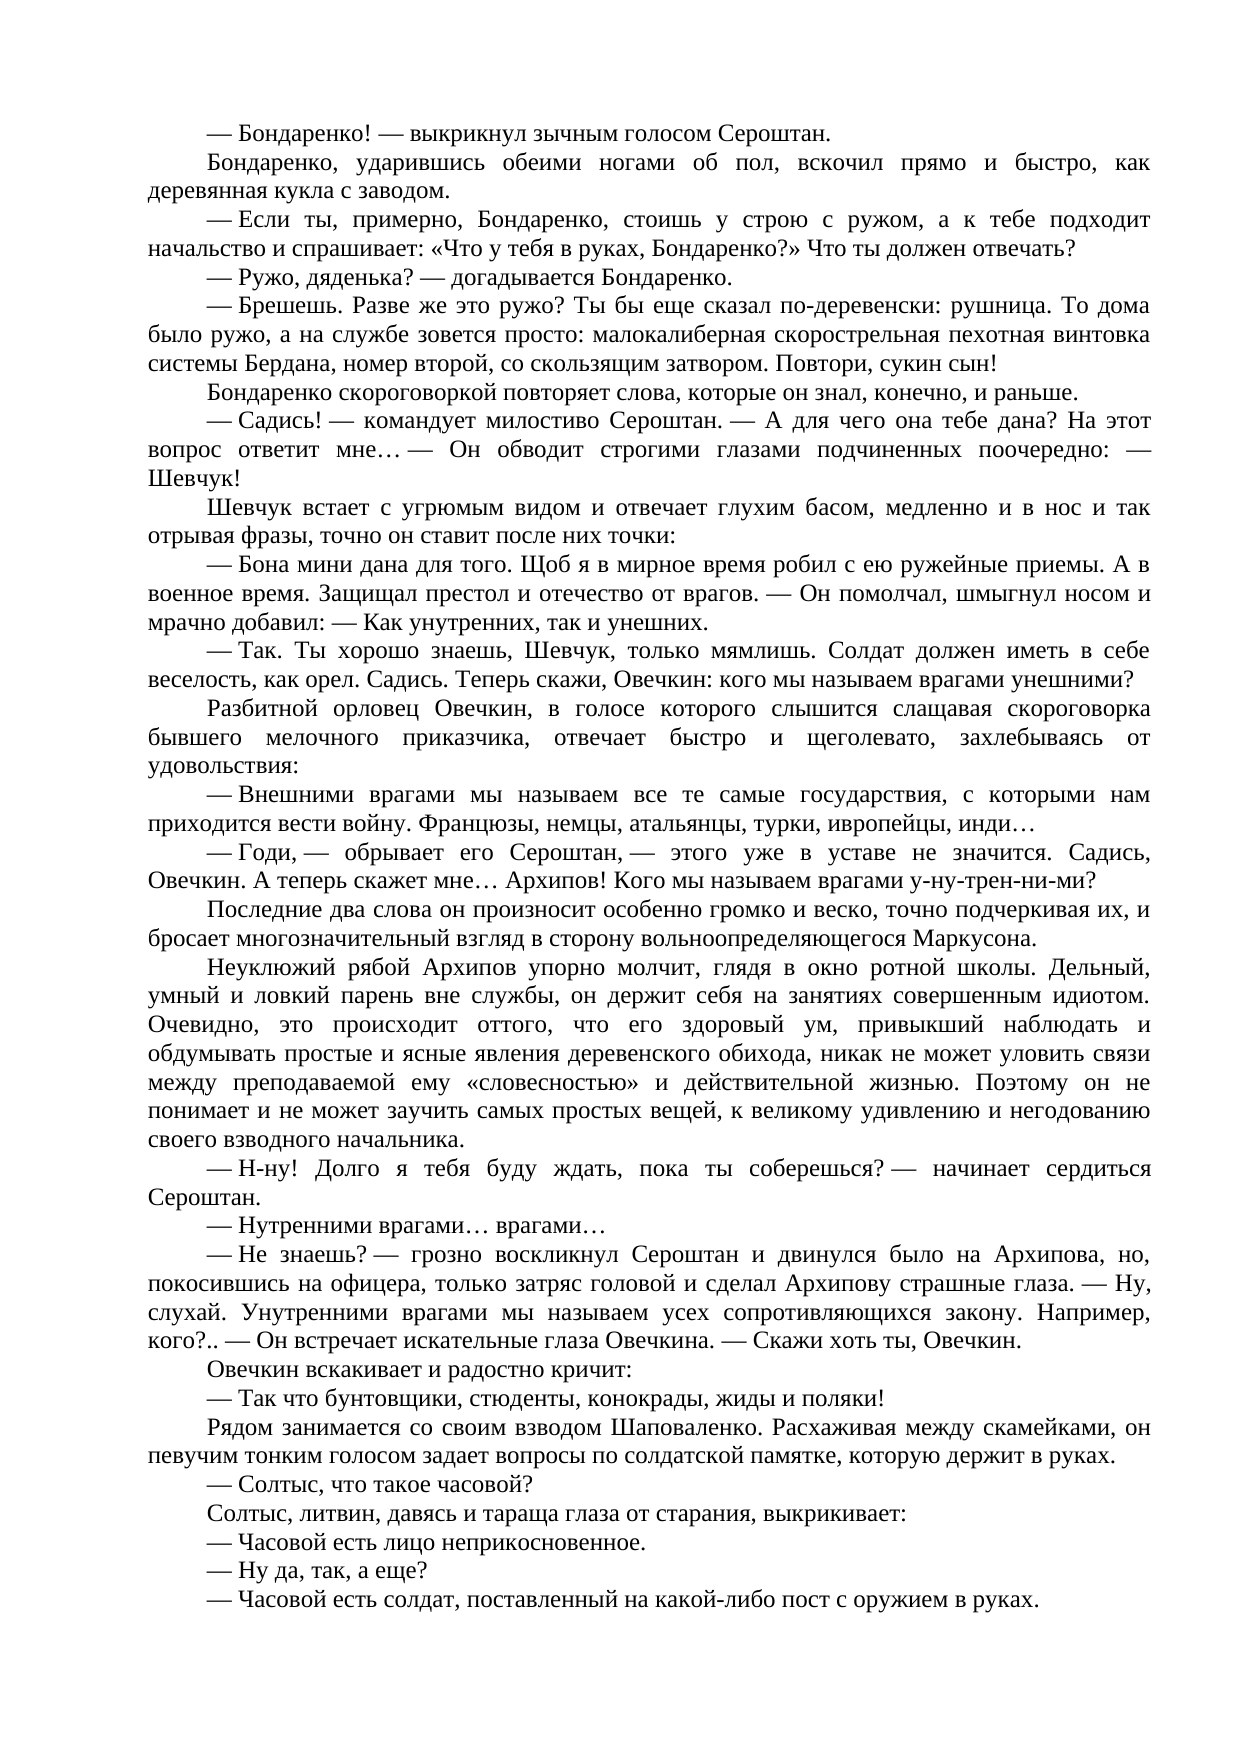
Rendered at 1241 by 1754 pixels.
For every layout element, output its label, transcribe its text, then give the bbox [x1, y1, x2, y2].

text Бондаренко, ударившись обеими ногами об пол, вскочил прямо и быстро, как деревянная кукла с заводом. [148, 147, 1152, 204]
text Рядом занимается со своим взводом Шаповаленко. Расхаживая между скамейками, он певучим тонким голосом задает вопросы по солдатской памятке, которую держит в руках. [148, 1412, 1152, 1469]
text — Так что бунтовщики, стюденты, конокрады, жиды и поляки! [148, 1383, 1152, 1412]
text — Нутренними врагами… врагами… [148, 1211, 1152, 1239]
text — Садись! — командует милостиво Сероштан. — А для чего она тебе дана? На этот вопрос ответит мне… — Он обводит строгими глазами подчиненных поочередно: — Шевчук! [148, 406, 1152, 492]
text — Часовой есть лицо неприкосновенное. [148, 1527, 1152, 1556]
text — Годи, — обрывает его Сероштан, — этого уже в уставе не значится. Садись, Овечкин. А теперь скажет мне… Архипов! Кого мы называем врагами у-ну-трен-ни-ми? [148, 837, 1152, 894]
text Последние два слова он произносит особенно громко и веско, точно подчеркивая их, и бросает многозначительный взгляд в сторону вольноопределяющегося Маркусона. [148, 894, 1152, 952]
text — Не знаешь? — грозно воскликнул Сероштан и двинулся было на Архипова, но, покосившись на офицера, только затряс головой и сделал Архипову страшные глаза. — Ну, слухай. Унутренними врагами мы называем усех сопротивляющихся закону. Например, кого?.. — Он встречает искательные глаза Овечкина. — Скажи хоть ты, Овечкин. [148, 1239, 1152, 1354]
text — Так. Ты хорошо знаешь, Шевчук, только мямлишь. Солдат должен иметь в себе веселость, как орел. Садись. Теперь скажи, Овечкин: кого мы называем врагами унешними? [148, 636, 1152, 693]
text — Ну да, так, а еще? [148, 1556, 1152, 1584]
text Неуклюжий рябой Архипов упорно молчит, глядя в окно ротной школы. Дельный, умный и ловкий парень вне службы, он держит себя на занятиях совершенным идиотом. Очевидно, это происходит оттого, что его здоровый ум, привыкший наблюдать и обдумывать простые и ясные явления деревенского обихода, никак не может уловить связи между преподаваемой ему «словесностью» и действительной жизнью. Поэтому он не понимает и не может заучить самых простых вещей, к великому удивлению и негодованию своего взводного начальника. [148, 952, 1152, 1153]
text — Брешешь. Разве же это ружо? Ты бы еще сказал по-деревенски: рушница. То дома было ружо, а на службе зовется просто: малокалиберная скорострельная пехотная винтовка системы Бердана, номер второй, со скользящим затвором. Повтори, сукин сын! [148, 291, 1152, 377]
text — Если ты, примерно, Бондаренко, стоишь у строю с ружом, а к тебе подходит начальство и спрашивает: «Что у тебя в руках, Бондаренко?» Что ты должен отвечать? [148, 204, 1152, 262]
text Овечкин вскакивает и радостно кричит: [148, 1354, 1152, 1383]
text — Солтыс, что такое часовой? [148, 1469, 1152, 1498]
text Бондаренко скороговоркой повторяет слова, которые он знал, конечно, и раньше. [148, 377, 1152, 406]
text Разбитной орловец Овечкин, в голосе которого слышится слащавая скороговорка бывшего мелочного приказчика, отвечает быстро и щеголевато, захлебываясь от удовольствия: [148, 693, 1152, 779]
text — Н-ну! Долго я тебя буду ждать, пока ты соберешься? — начинает сердиться Сероштан. [148, 1153, 1152, 1211]
text Шевчук встает с угрюмым видом и отвечает глухим басом, медленно и в нос и так отрывая фразы, точно он ставит после них точки: [148, 492, 1152, 549]
text — Часовой есть солдат, поставленный на какой-либо пост с оружием в руках. [148, 1584, 1152, 1613]
text — Внешними врагами мы называем все те самые государствия, с которыми нам приходится вести войну. Францюзы, немцы, атальянцы, турки, ивропейцы, инди… [148, 779, 1152, 837]
text Солтыс, литвин, давясь и тараща глаза от старания, выкрикивает: [148, 1498, 1152, 1527]
text — Ружо, дяденька? — догадывается Бондаренко. [148, 262, 1152, 291]
text — Бона мини дана для того. Щоб я в мирное время робил с ею ружейные приемы. А в военное время. Защищал престол и отечество от врагов. — Он помолчал, шмыгнул носом и мрачно добавил: — Как унутренних, так и унешних. [148, 549, 1152, 636]
text — Бондаренко! — выкрикнул зычным голосом Сероштан. [148, 118, 1152, 147]
